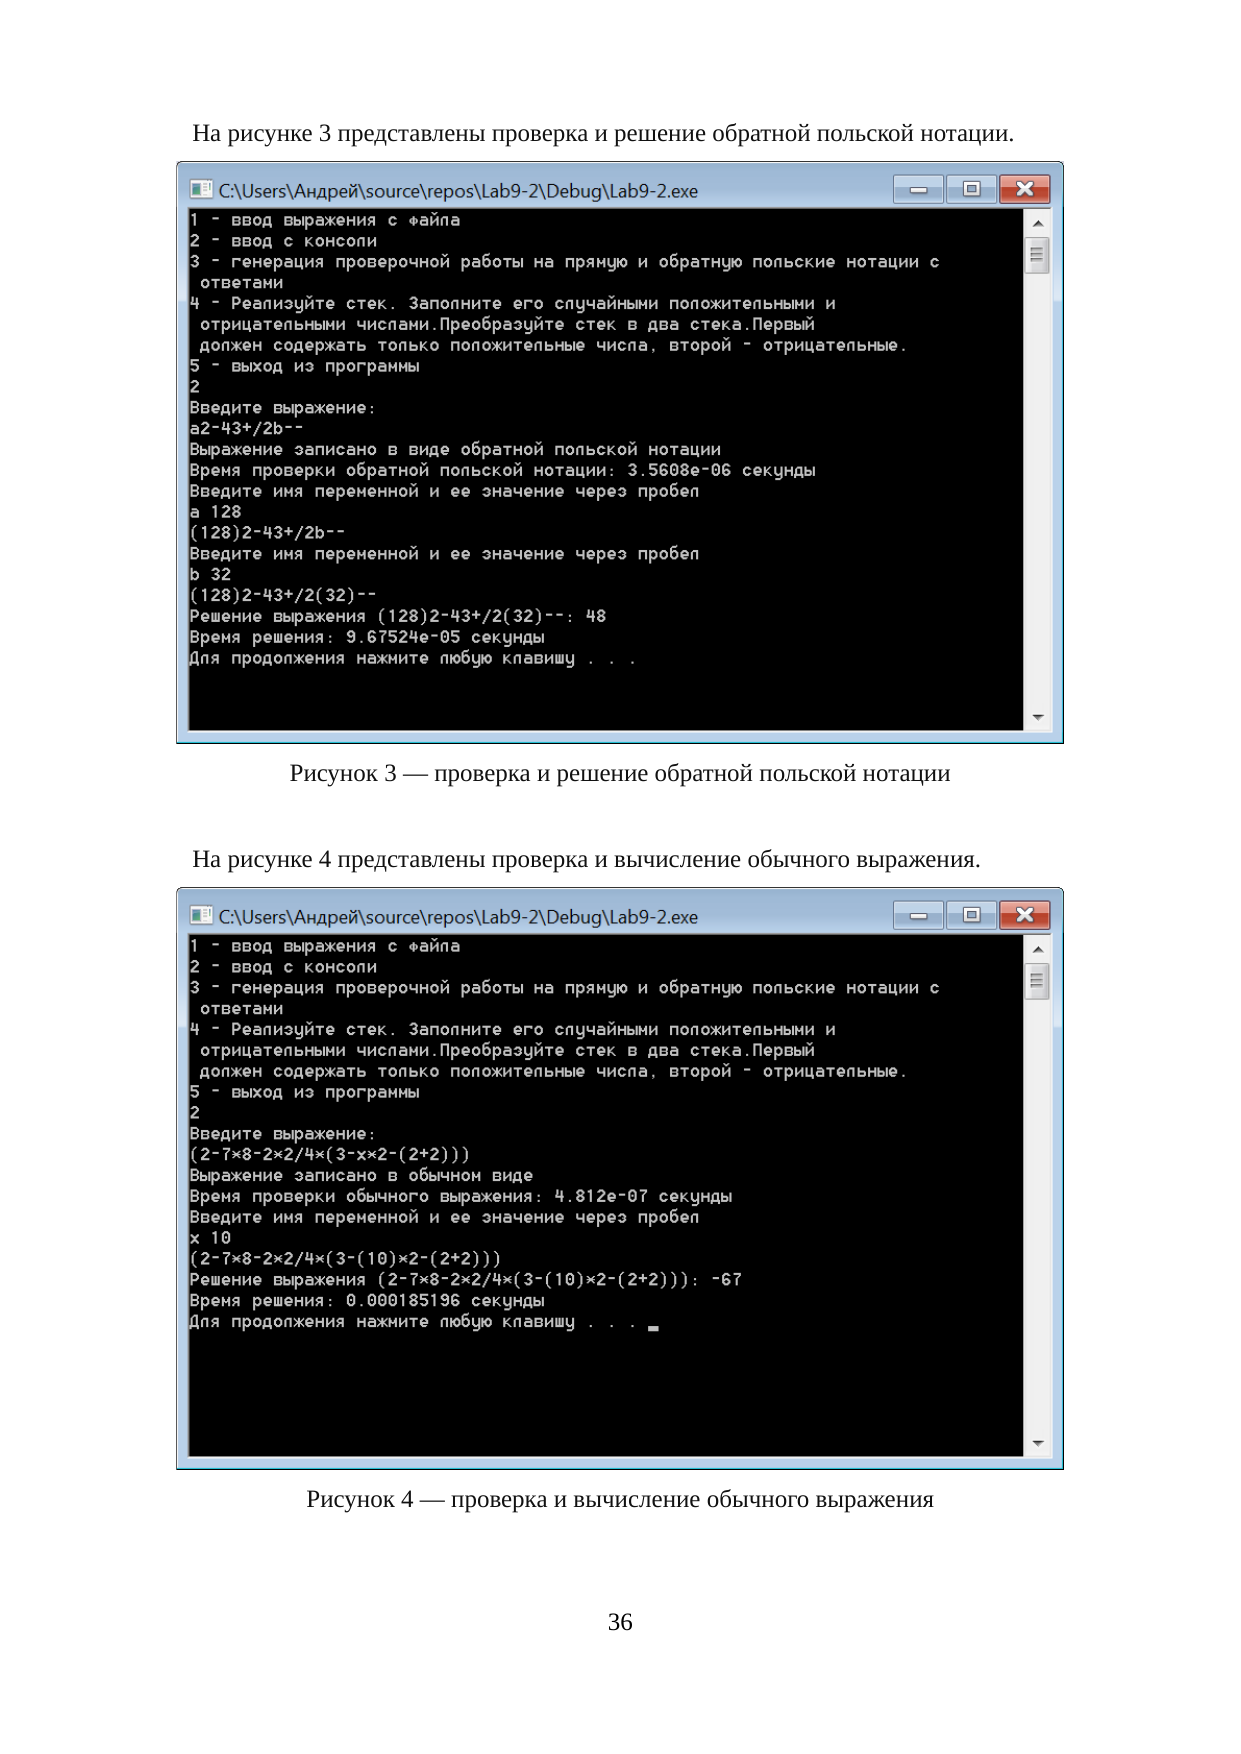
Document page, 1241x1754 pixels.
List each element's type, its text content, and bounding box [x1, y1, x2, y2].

text На рисунке 3 представлены проверка и решение обратной польской нотации. [118, 118, 1122, 147]
picture [176, 161, 1064, 744]
text Рисунок 4 — проверка и вычисление обычного выражения [118, 887, 1122, 1513]
text На рисунке 4 представлены проверка и вычисление обычного выражения. [118, 844, 1122, 873]
picture [176, 887, 1064, 1470]
text Рисунок 3 — проверка и решение обратной польской нотации [118, 161, 1122, 787]
